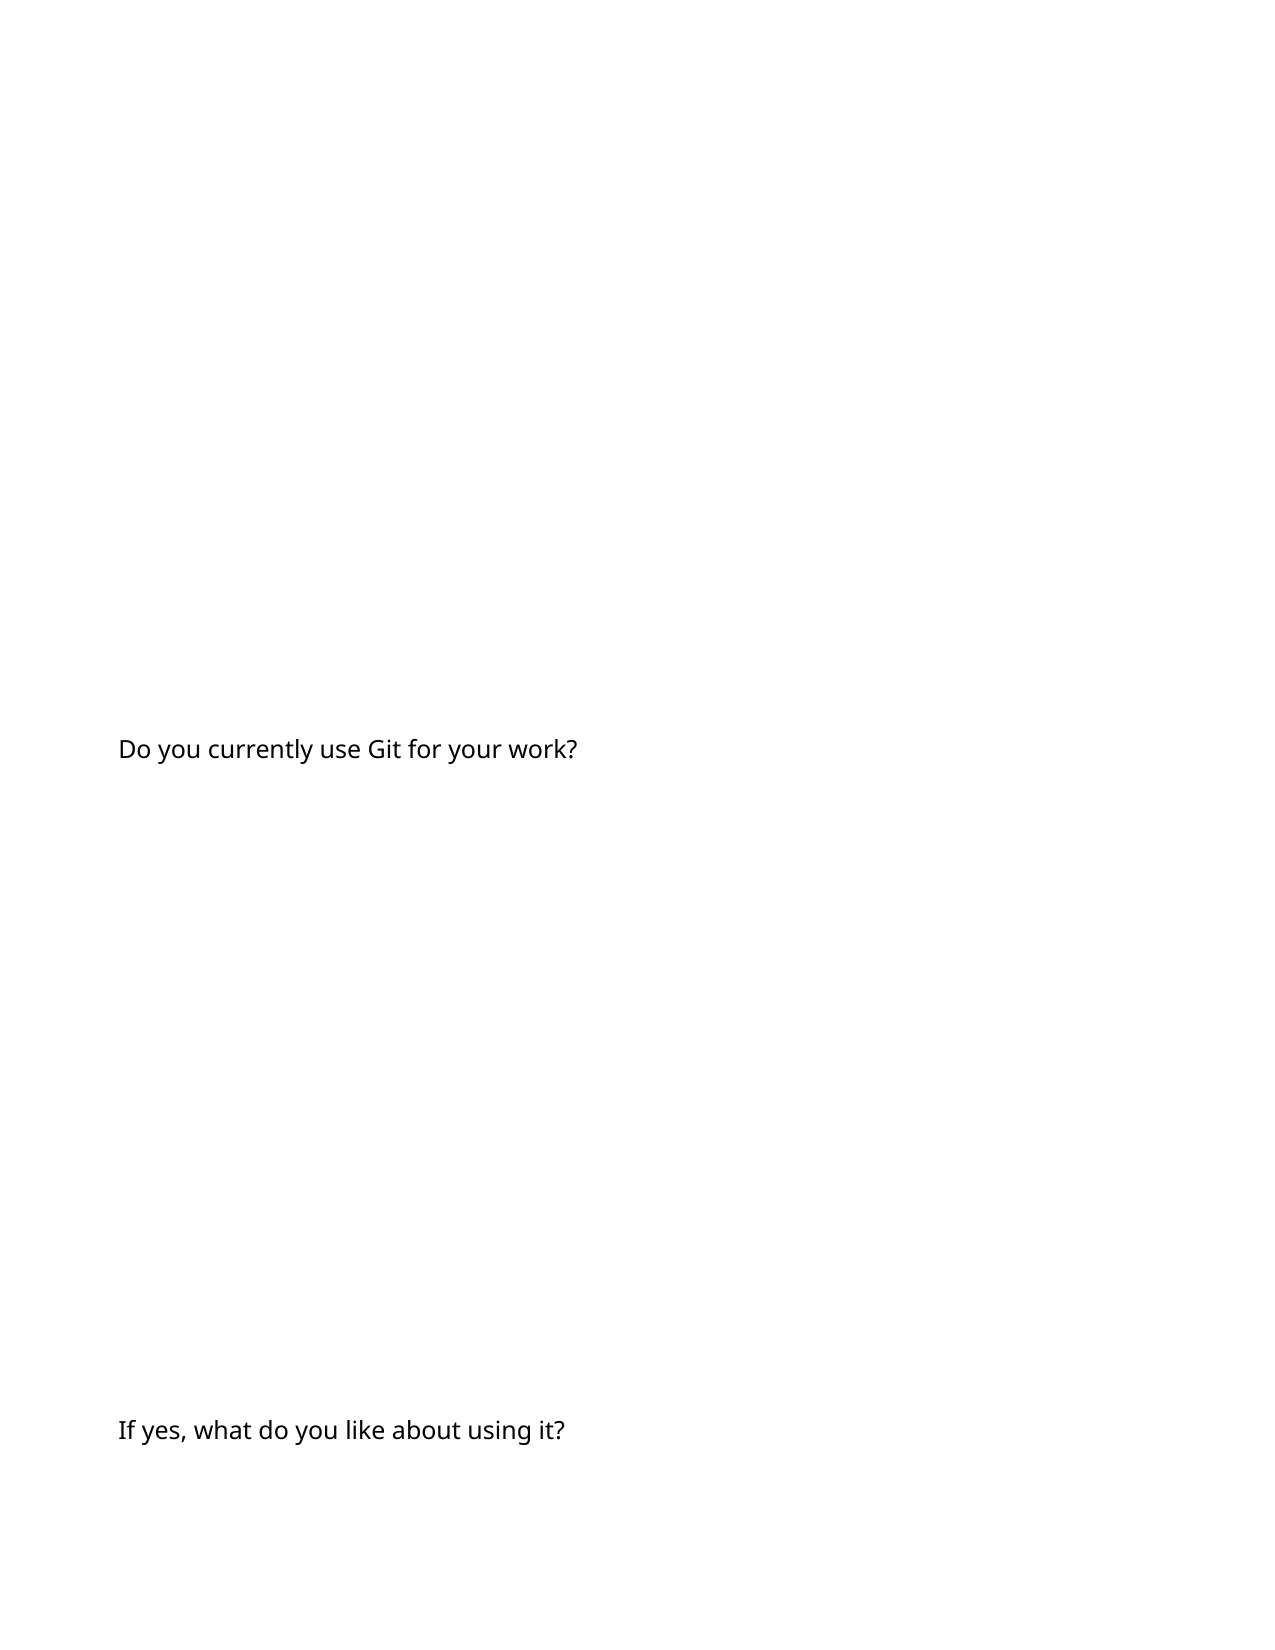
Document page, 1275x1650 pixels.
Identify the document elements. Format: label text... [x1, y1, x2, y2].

text Do you currently use Git for your work? [118, 731, 1157, 765]
text If yes, what do you like about using it? [118, 1412, 1157, 1447]
